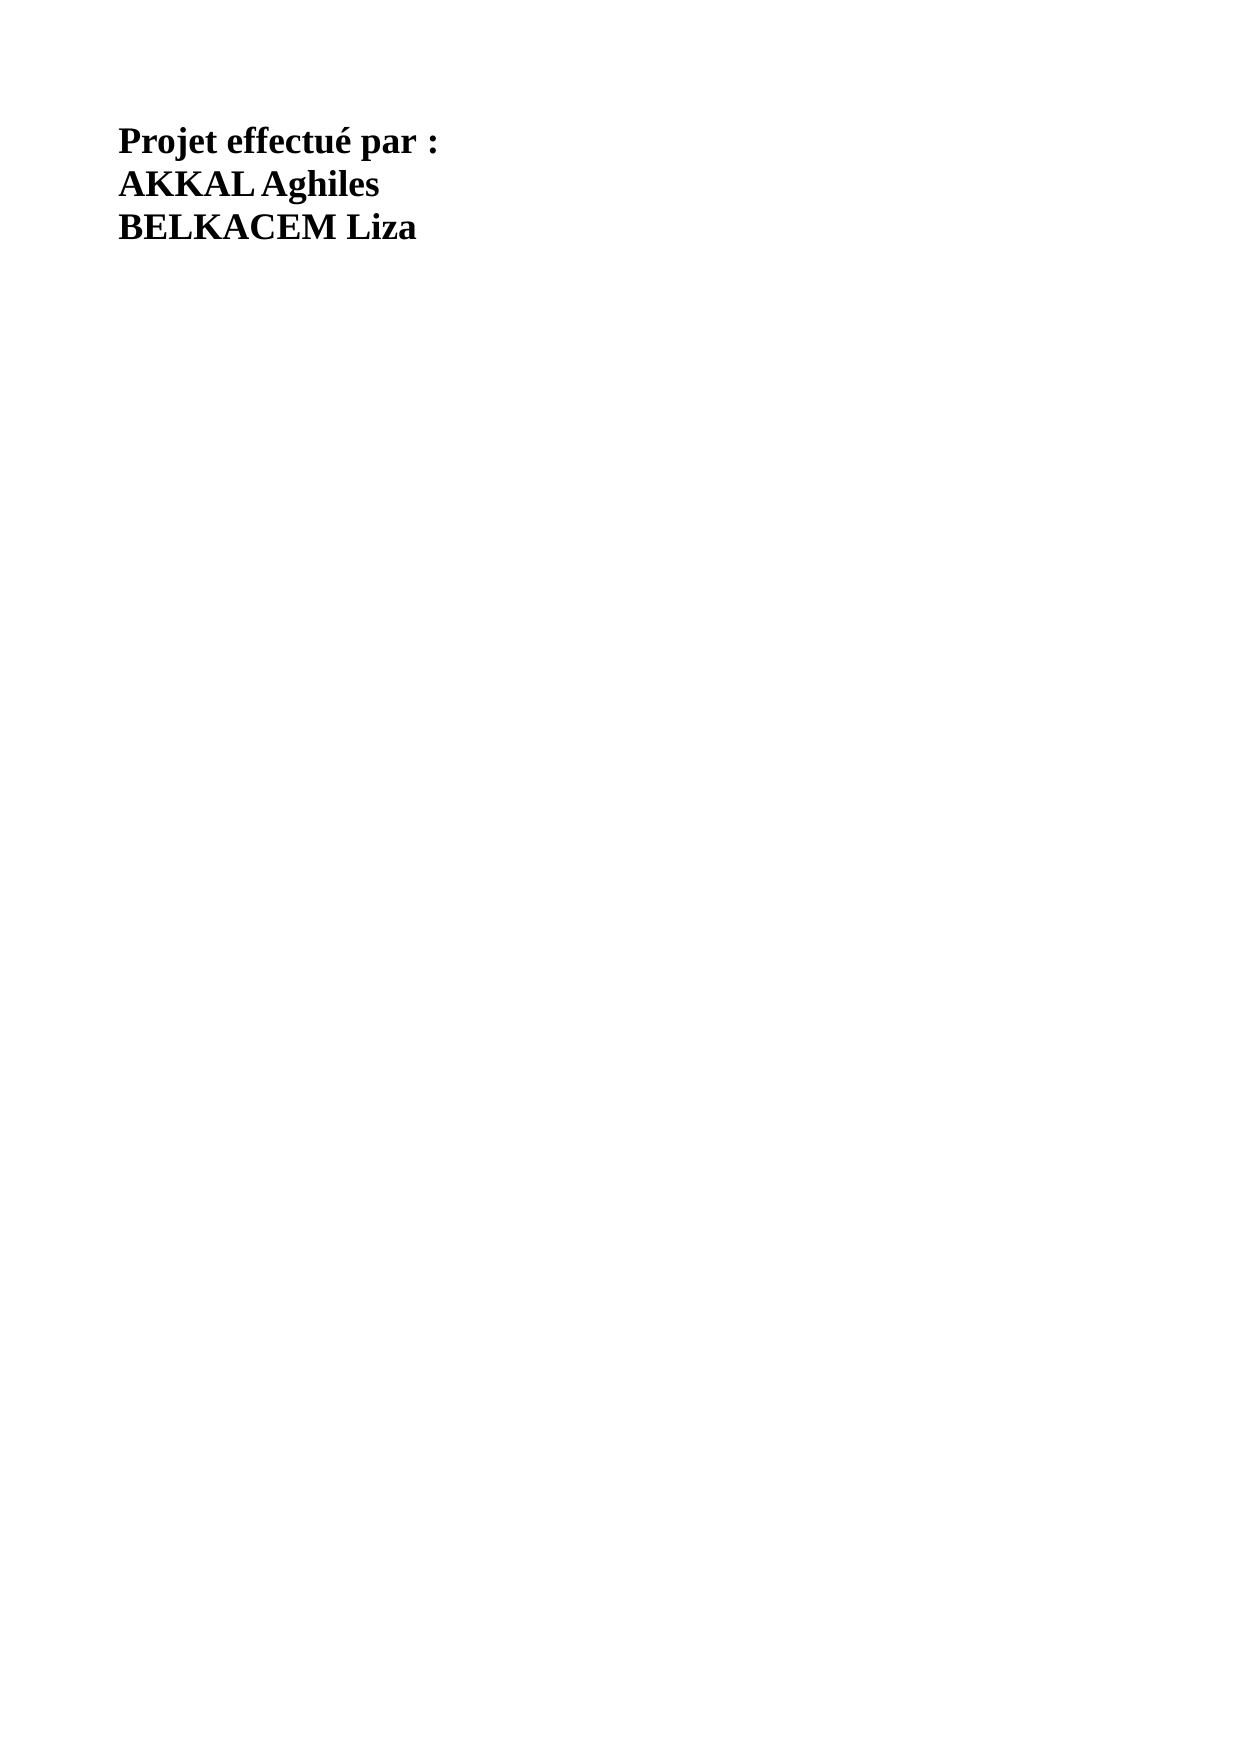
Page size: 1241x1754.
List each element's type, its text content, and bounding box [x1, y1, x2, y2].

text Projet effectué par : [118, 118, 1122, 161]
text AKKAL Aghiles [118, 161, 1122, 204]
text BELKACEM Liza [118, 204, 1122, 247]
